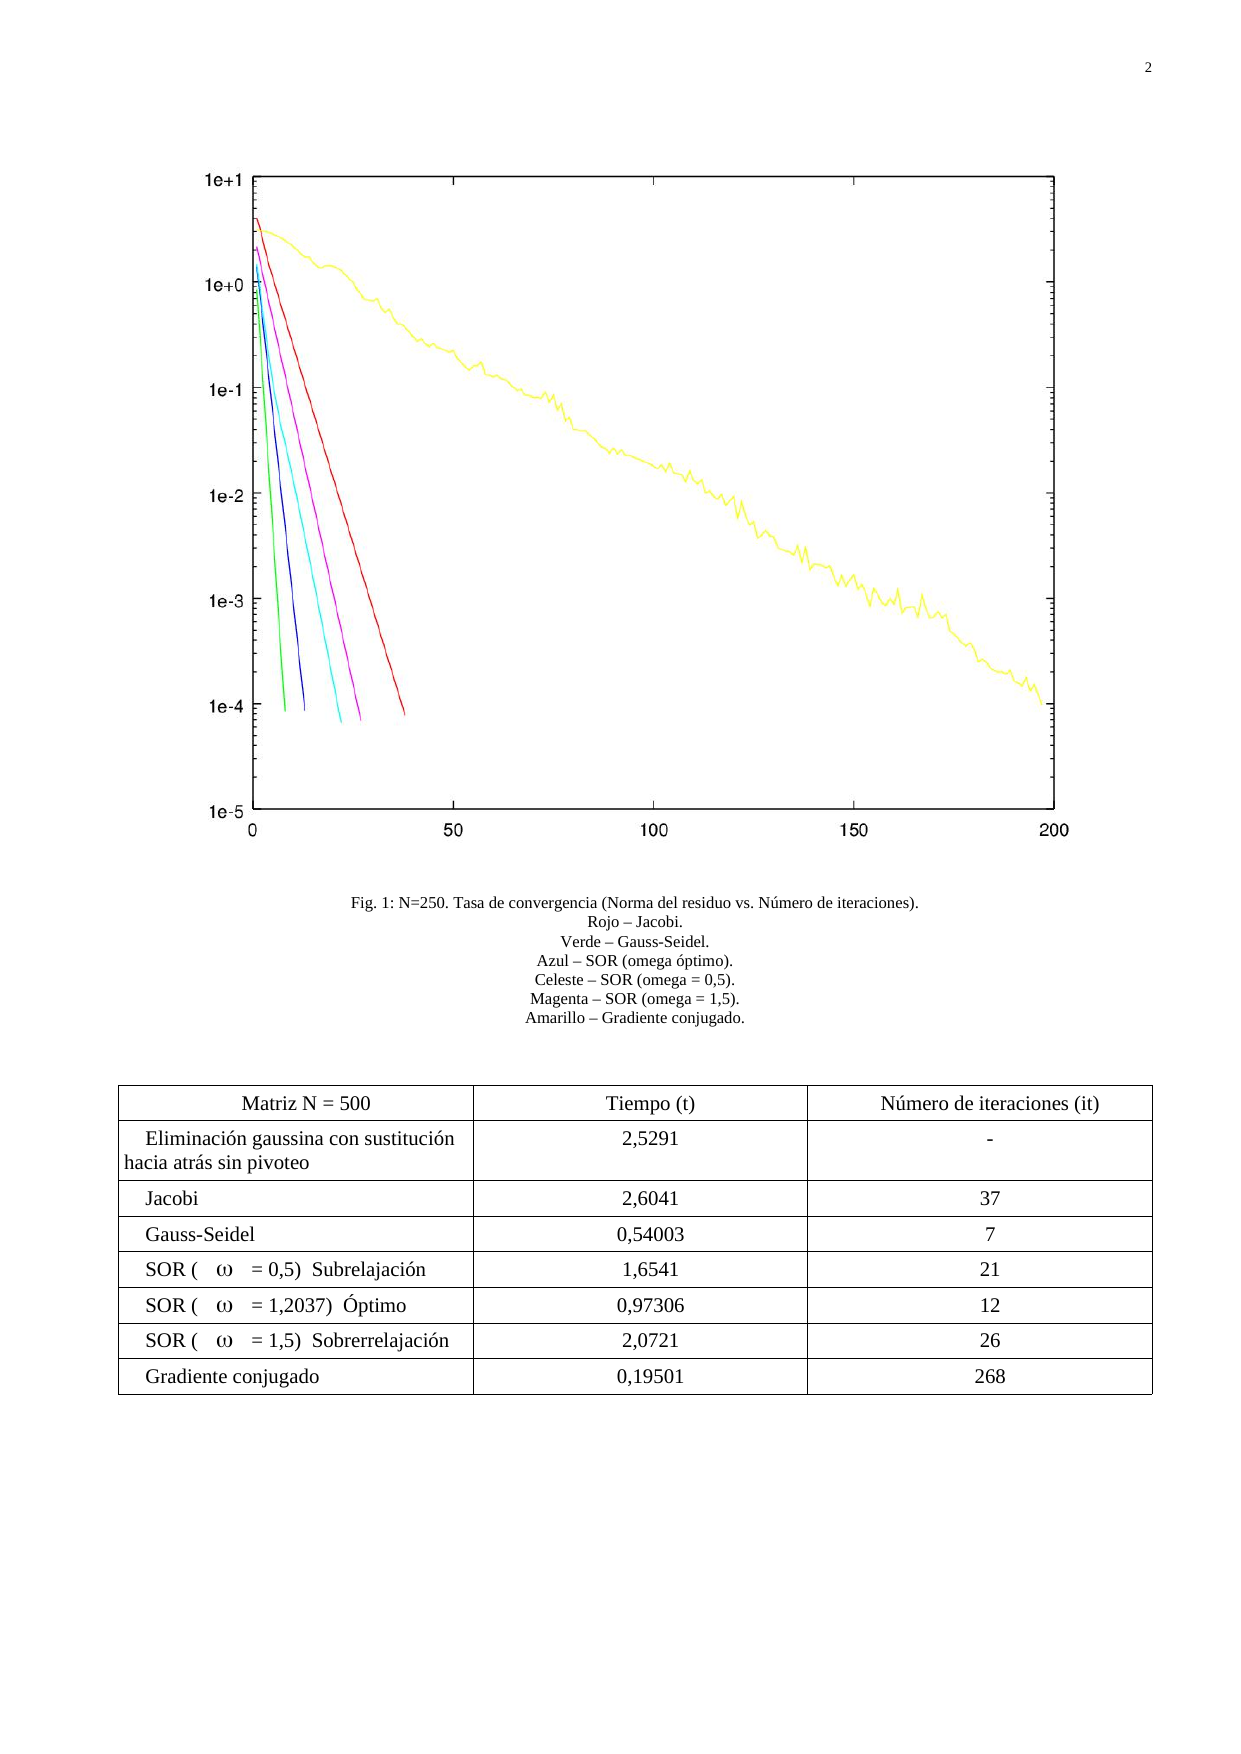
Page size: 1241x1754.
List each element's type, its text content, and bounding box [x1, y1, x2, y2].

table_cell 21 [808, 1252, 1152, 1287]
text Fig. 1: N=250. Tasa de convergencia (Norma del residuo vs. Número de iteraciones). [118, 894, 1152, 912]
table_cell - [808, 1121, 1152, 1180]
table_cell 268 [808, 1359, 1152, 1394]
table_cell 0,97306 [474, 1288, 807, 1323]
table_cell Gauss-Seidel [119, 1217, 473, 1251]
table_cell 12 [808, 1288, 1152, 1323]
text Azul – SOR (omega óptimo). [118, 951, 1152, 970]
table_cell 37 [808, 1181, 1152, 1216]
text Amarillo – Gradiente conjugado. [118, 1008, 1152, 1027]
table_header Tiempo (t) [474, 1086, 807, 1120]
table_cell Eliminación gaussina con sustitución hacia atrás sin pivoteo [119, 1121, 473, 1180]
table_cell Jacobi [119, 1181, 473, 1216]
table_cell 7 [808, 1217, 1152, 1251]
text Rojo – Jacobi. [118, 912, 1152, 931]
text Celeste – SOR (omega = 0,5). [118, 970, 1152, 989]
table_cell 0,54003 [474, 1217, 807, 1251]
table_cell 2,5291 [474, 1121, 807, 1180]
table_cell Gradiente conjugado [119, 1359, 473, 1394]
text Magenta – SOR (omega = 1,5). [118, 989, 1152, 1008]
table_cell SOR (= 1,5) Sobrerrelajación [119, 1324, 473, 1358]
table_cell SOR (= 0,5) Subrelajación [119, 1252, 473, 1287]
picture [118, 118, 1152, 894]
table_cell 2,0721 [474, 1324, 807, 1358]
table_cell SOR (= 1,2037) Óptimo [119, 1288, 473, 1323]
table_cell 26 [808, 1324, 1152, 1358]
table_header Matriz N = 500 [119, 1086, 473, 1120]
table_header Número de iteraciones (it) [808, 1086, 1152, 1120]
table_cell 2,6041 [474, 1181, 807, 1216]
text Verde – Gauss-Seidel. [118, 931, 1152, 951]
table_cell 1,6541 [474, 1252, 807, 1287]
table_cell 0,19501 [474, 1359, 807, 1394]
